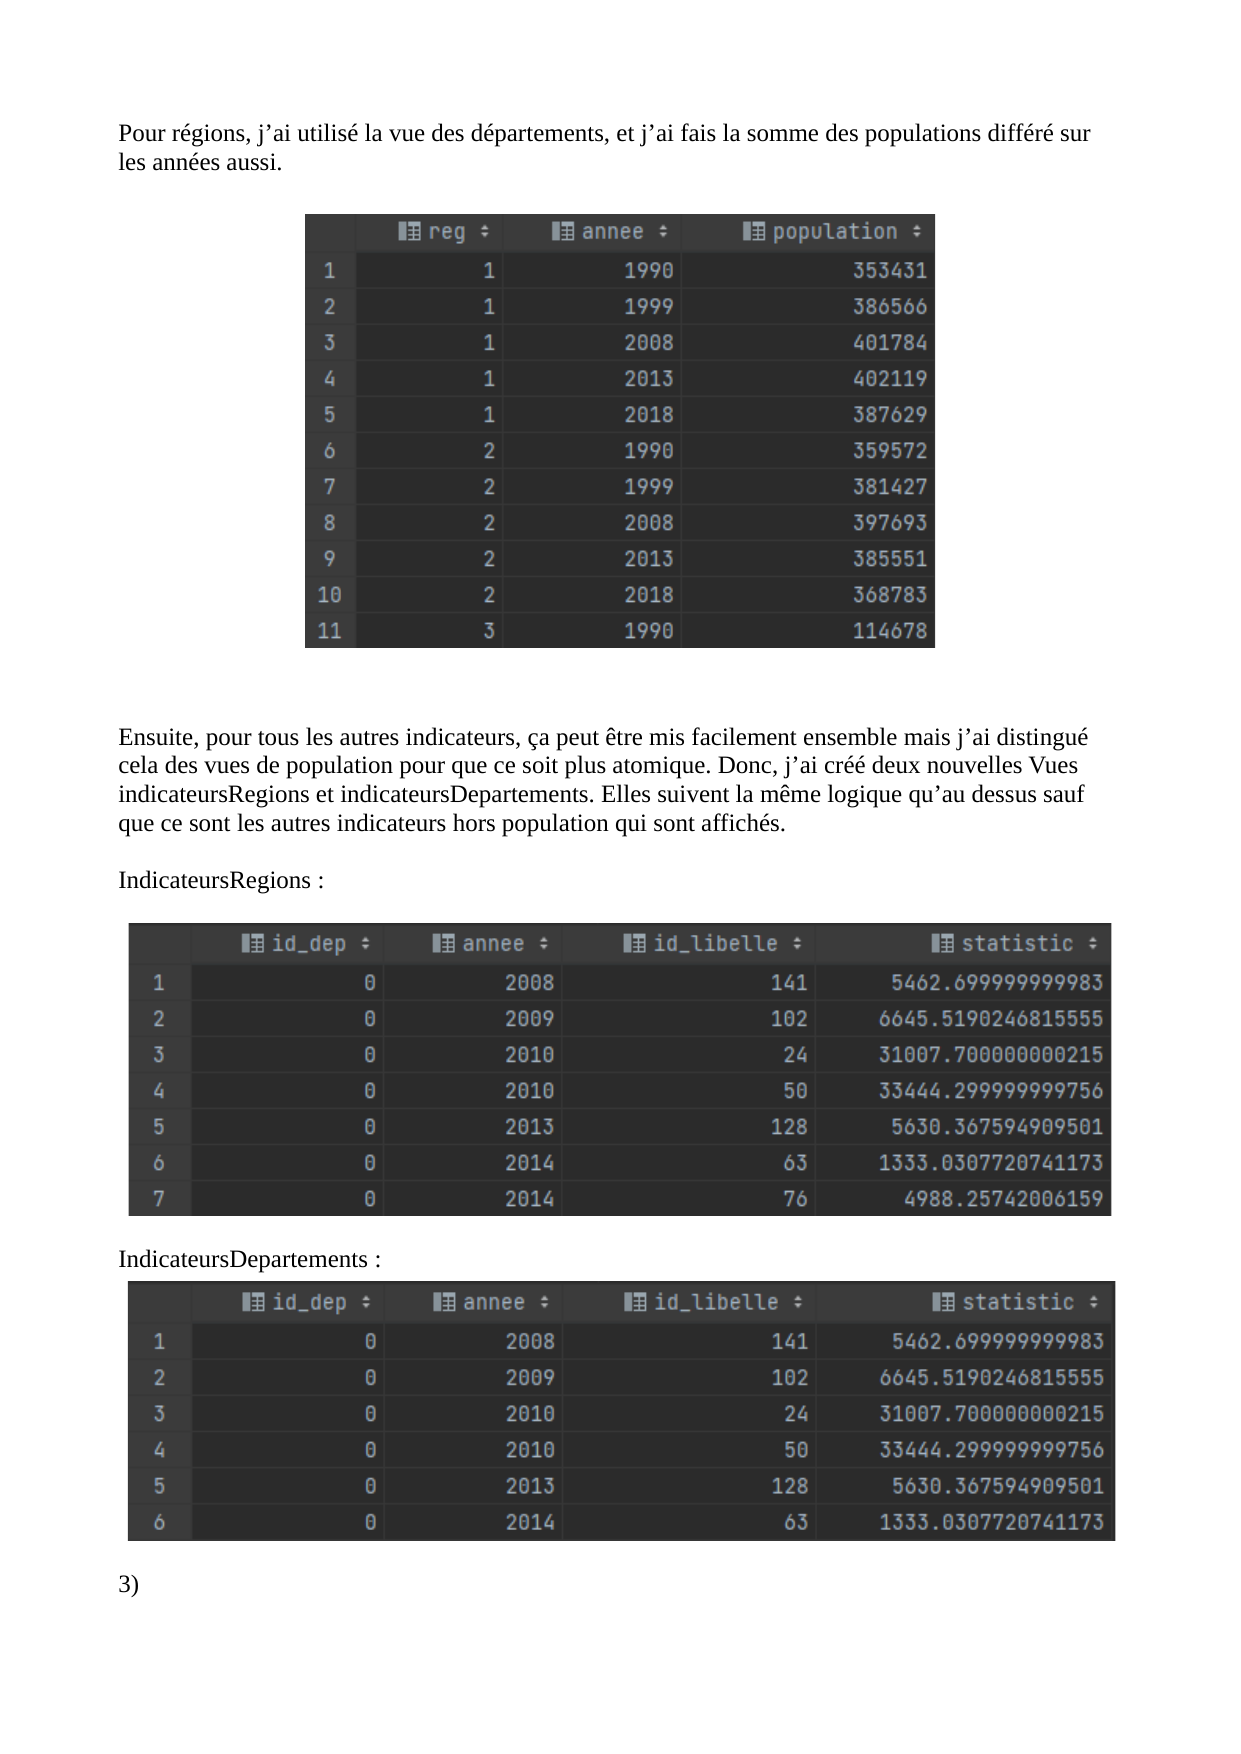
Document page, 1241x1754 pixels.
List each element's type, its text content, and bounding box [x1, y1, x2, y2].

text Pour régions, j’ai utilisé la vue des départements, et j’ai fais la somme des populations différé sur les années aussi. [118, 118, 1122, 176]
text 3) [118, 1569, 1122, 1598]
text IndicateursRegions : [118, 866, 1122, 894]
text Ensuite, pour tous les autres indicateurs, ça peut être mis facilement ensemble mais j’ai distingué cela des vues de population pour que ce soit plus atomique. Donc, j’ai créé deux nouvelles Vues indicateursRegions et indicateursDepartements. Elles suivent la même logique qu’au dessus sauf que ce sont les autres indicateurs hors population qui sont affichés. [118, 722, 1122, 837]
text IndicateursDepartements : [118, 1244, 1122, 1273]
picture [127, 1281, 1116, 1541]
picture [128, 923, 1112, 1216]
picture [305, 214, 936, 648]
